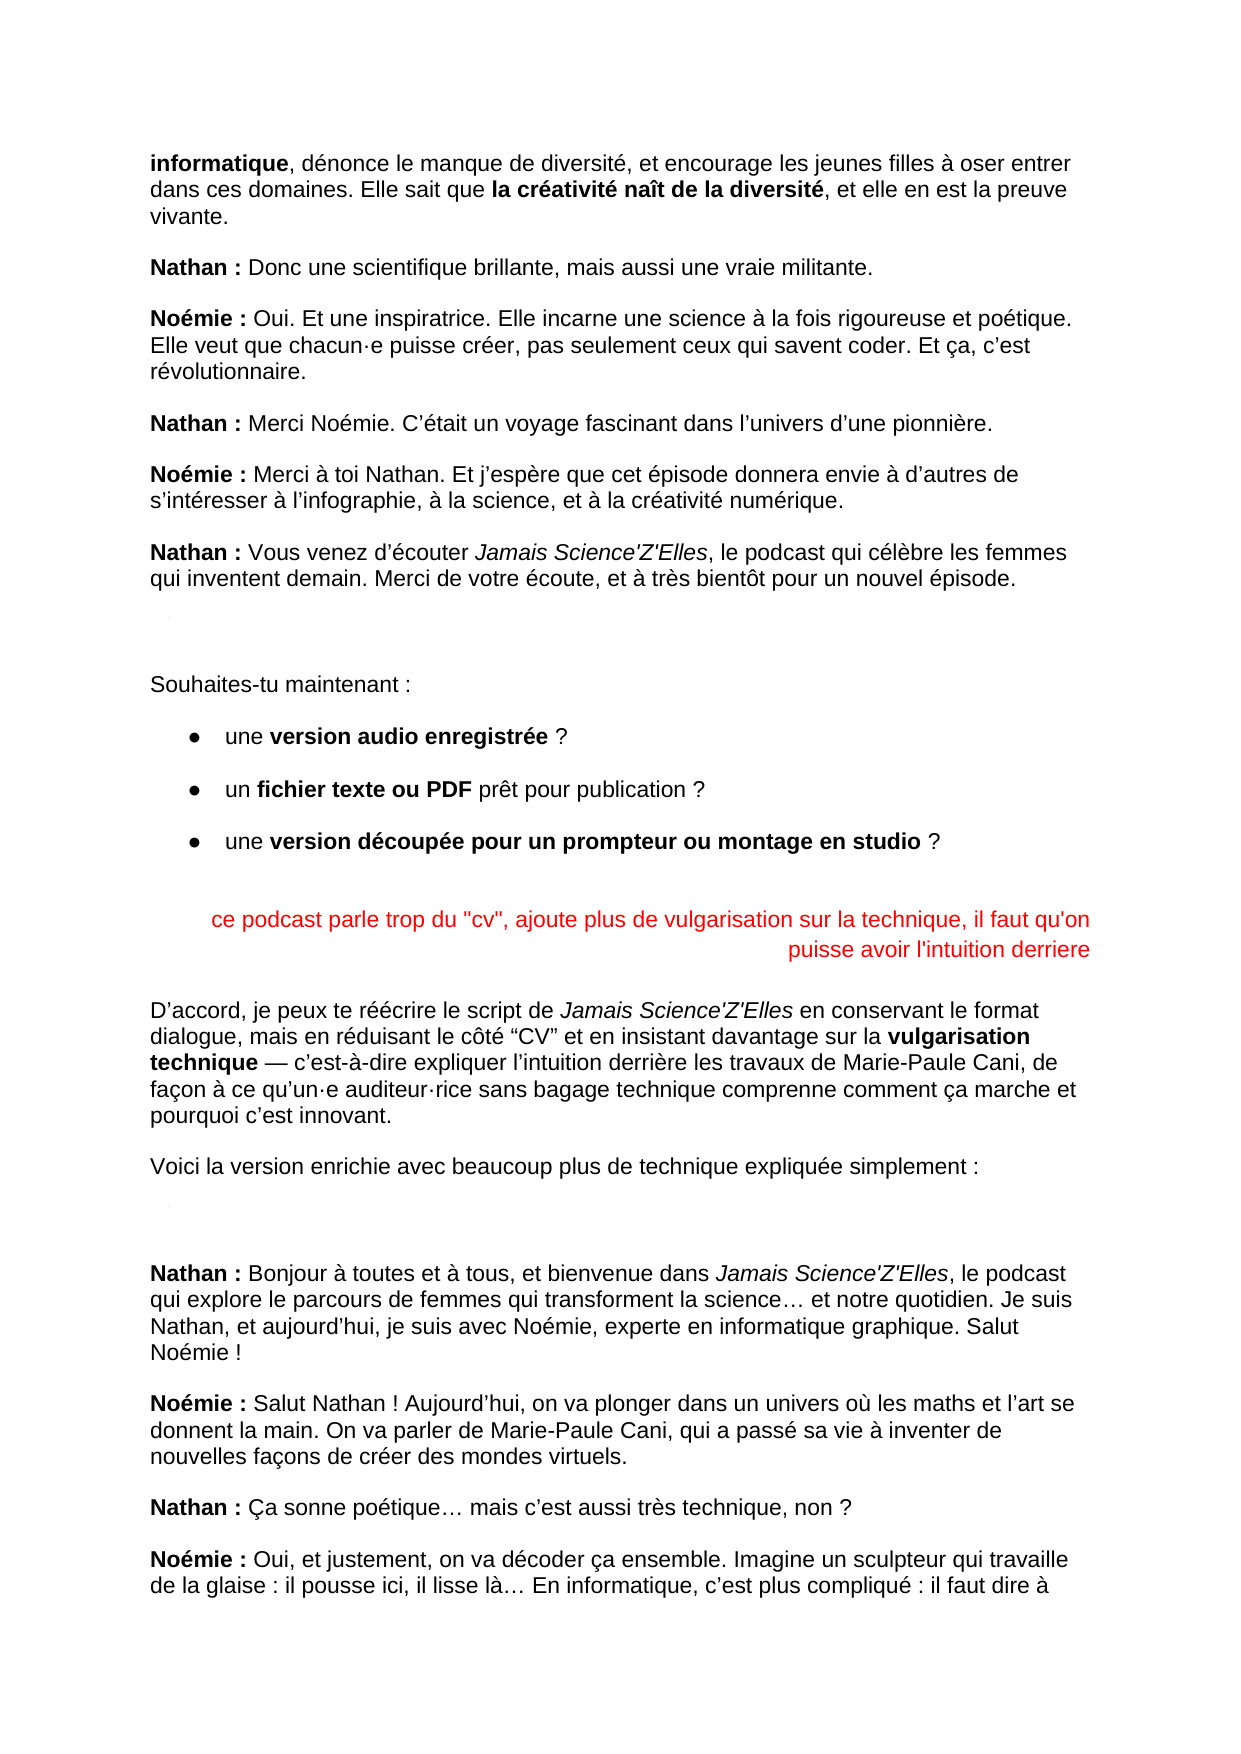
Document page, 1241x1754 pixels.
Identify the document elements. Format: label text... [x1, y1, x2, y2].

text ce podcast parle trop du "cv", ajoute plus de vulgarisation sur la technique, il faut qu'on puisse avoir l'intuition derriere [150, 906, 1090, 962]
text Voici la version enrichie avec beaucoup plus de technique expliquée simplement : [150, 1153, 1090, 1180]
list une version découpée pour un prompteur ou montage en studio ? [187, 828, 1090, 881]
text Nathan : Vous venez d’écouter Jamais Science'Z'Elles, le podcast qui célèbre les femmes qui inventent demain. Merci de votre écoute, et à très bientôt pour un nouvel épisode. [150, 538, 1090, 591]
text Noémie : Oui. Et une inspiratrice. Elle incarne une science à la fois rigoureuse et poétique. Elle veut que chacun·e puisse créer, pas seulement ceux qui savent coder. Et ça, c’est révolutionnaire. [150, 305, 1090, 384]
text Souhaites-tu maintenant : [150, 671, 1090, 698]
text Nathan : Ça sonne poétique… mais c’est aussi très technique, non ? [150, 1494, 1090, 1521]
list une version audio enregistrée ? [187, 723, 1090, 776]
text Noémie : Salut Nathan ! Aujourd’hui, on va plonger dans un univers où les maths et l’art se donnent la main. On va parler de Marie-Paule Cani, qui a passé sa vie à inventer de nouvelles façons de créer des mondes virtuels. [150, 1390, 1090, 1469]
list un fichier texte ou PDF prêt pour publication ? [187, 776, 1090, 828]
text Nathan : Merci Noémie. C’était un voyage fascinant dans l’univers d’une pionnière. [150, 409, 1090, 436]
text Noémie : Oui, et justement, on va décoder ça ensemble. Imagine un sculpteur qui travaille de la glaise : il pousse ici, il lisse là… En informatique, c’est plus compliqué : il faut dire à [150, 1546, 1090, 1598]
text Nathan : Donc une scientifique brillante, mais aussi une vraie militante. [150, 254, 1090, 280]
text informatique, dénonce le manque de diversité, et encourage les jeunes filles à oser entrer dans ces domaines. Elle sait que la créativité naît de la diversité, et elle en est la preuve vivante. [150, 150, 1090, 229]
text Nathan : Bonjour à toutes et à tous, et bienvenue dans Jamais Science'Z'Elles, le podcast qui explore le parcours de femmes qui transforment la science… et notre quotidien. Je suis Nathan, et aujourd’hui, je suis avec Noémie, experte en informatique graphique. Salut Noémie ! [150, 1260, 1090, 1365]
text Noémie : Merci à toi Nathan. Et j’espère que cet épisode donnera envie à d’autres de s’intéresser à l’infographie, à la science, et à la créativité numérique. [150, 461, 1090, 513]
text D’accord, je peux te réécrire le script de Jamais Science'Z'Elles en conservant le format dialogue, mais en réduisant le côté “CV” et en insistant davantage sur la vulgarisation technique — c’est-à-dire expliquer l’intuition derrière les travaux de Marie-Paule Cani, de façon à ce qu’un·e auditeur·rice sans bagage technique comprenne comment ça marche et pourquoi c’est innovant. [150, 997, 1090, 1128]
